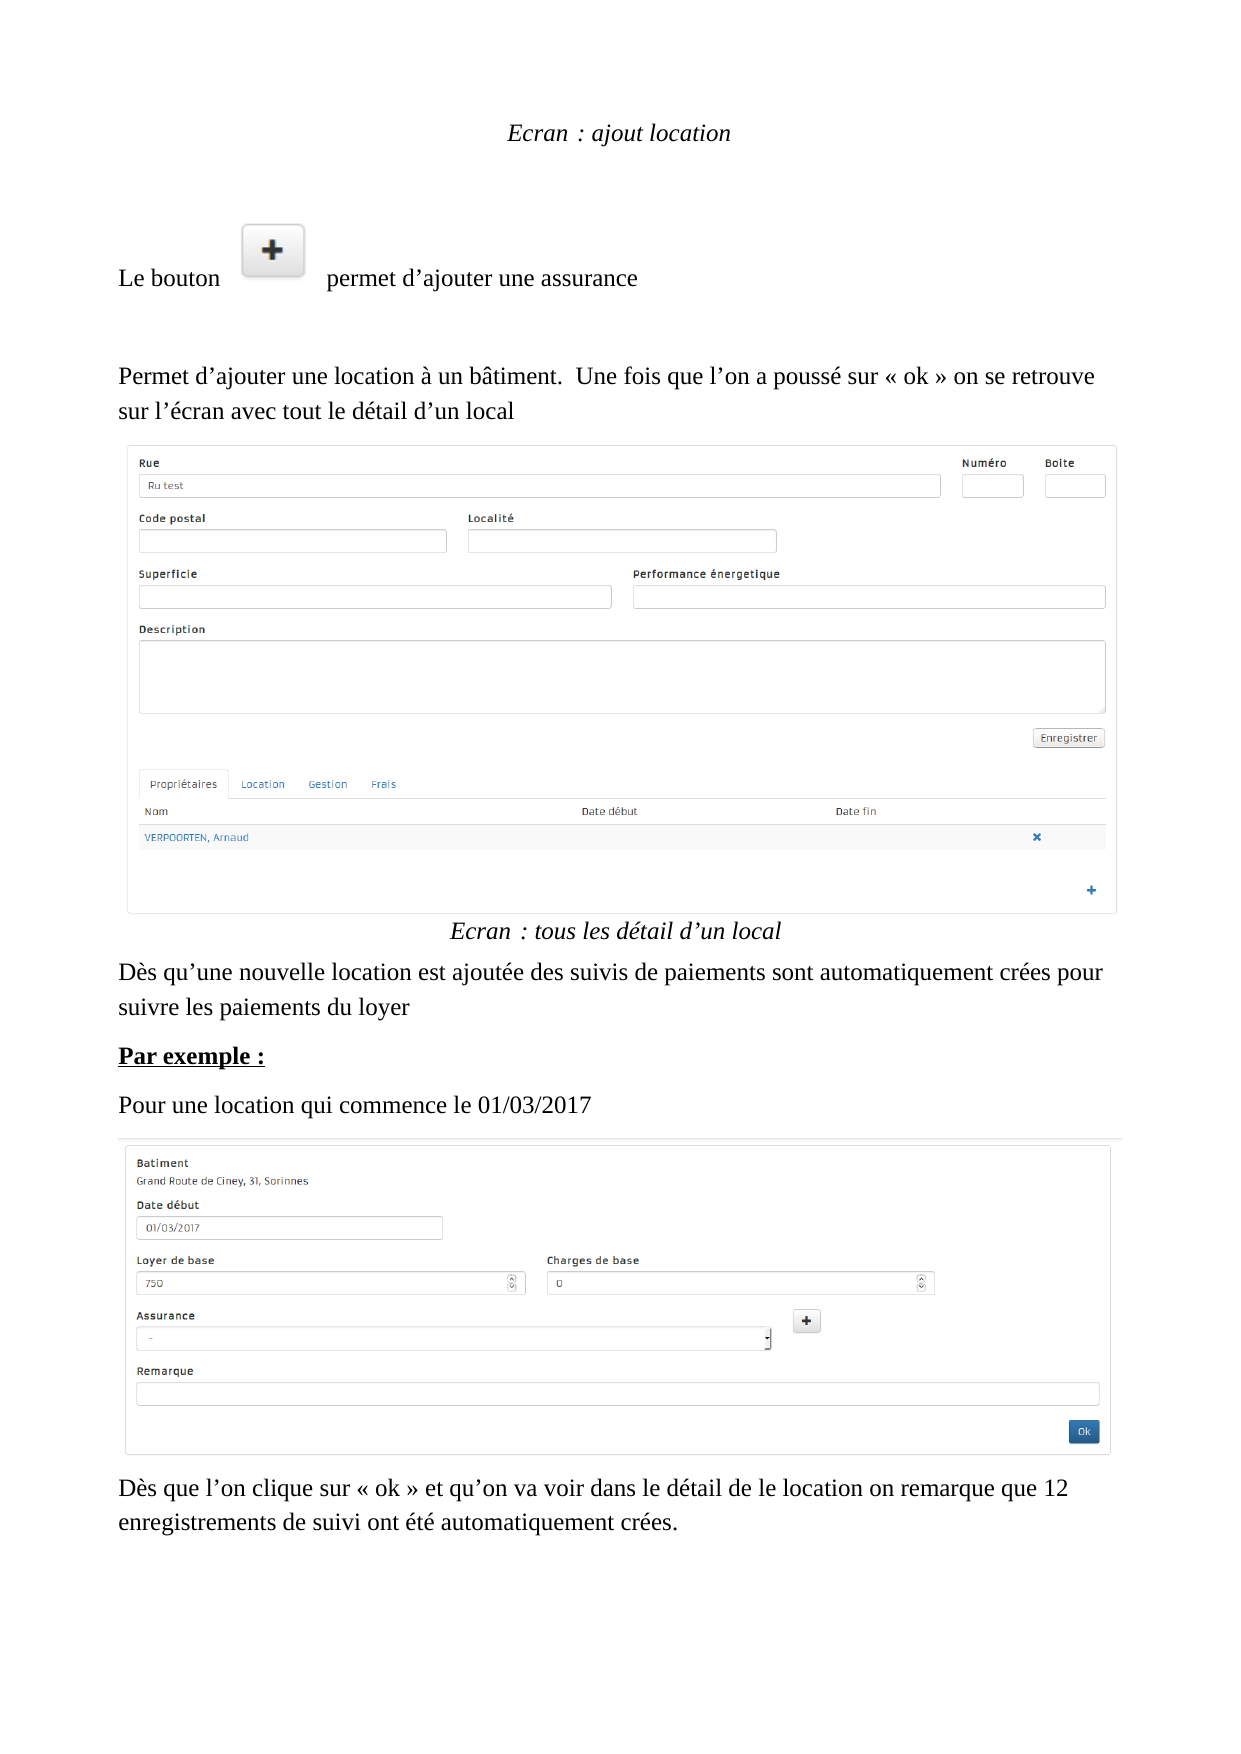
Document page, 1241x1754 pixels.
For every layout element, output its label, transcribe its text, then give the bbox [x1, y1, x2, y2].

text Par exemple : [118, 1041, 1122, 1069]
picture [118, 445, 1123, 916]
text Le bouton permet d’ajouter une assurance [118, 213, 1122, 292]
text Permet d’ajouter une location à un bâtiment. Une fois que l’on a poussé sur « ok » on se retrouve sur l’écran avec tout le détail d’un local [118, 361, 1122, 424]
text Pour une location qui commence le 01/03/2017 [118, 1090, 1122, 1118]
text Ecran : ajout location [118, 118, 1122, 147]
picture [226, 213, 321, 287]
text Ecran : tous les détail d’un local [118, 916, 1122, 945]
picture [118, 1138, 1123, 1467]
text Dès qu’une nouvelle location est ajoutée des suivis de paiements sont automatiquement crées pour suivre les paiements du loyer [118, 957, 1122, 1020]
text Dès que l’on clique sur « ok » et qu’on va voir dans le détail de le location on remarque que 12 enregistrements de suivi ont été automatiquement crées. [118, 1467, 1122, 1536]
